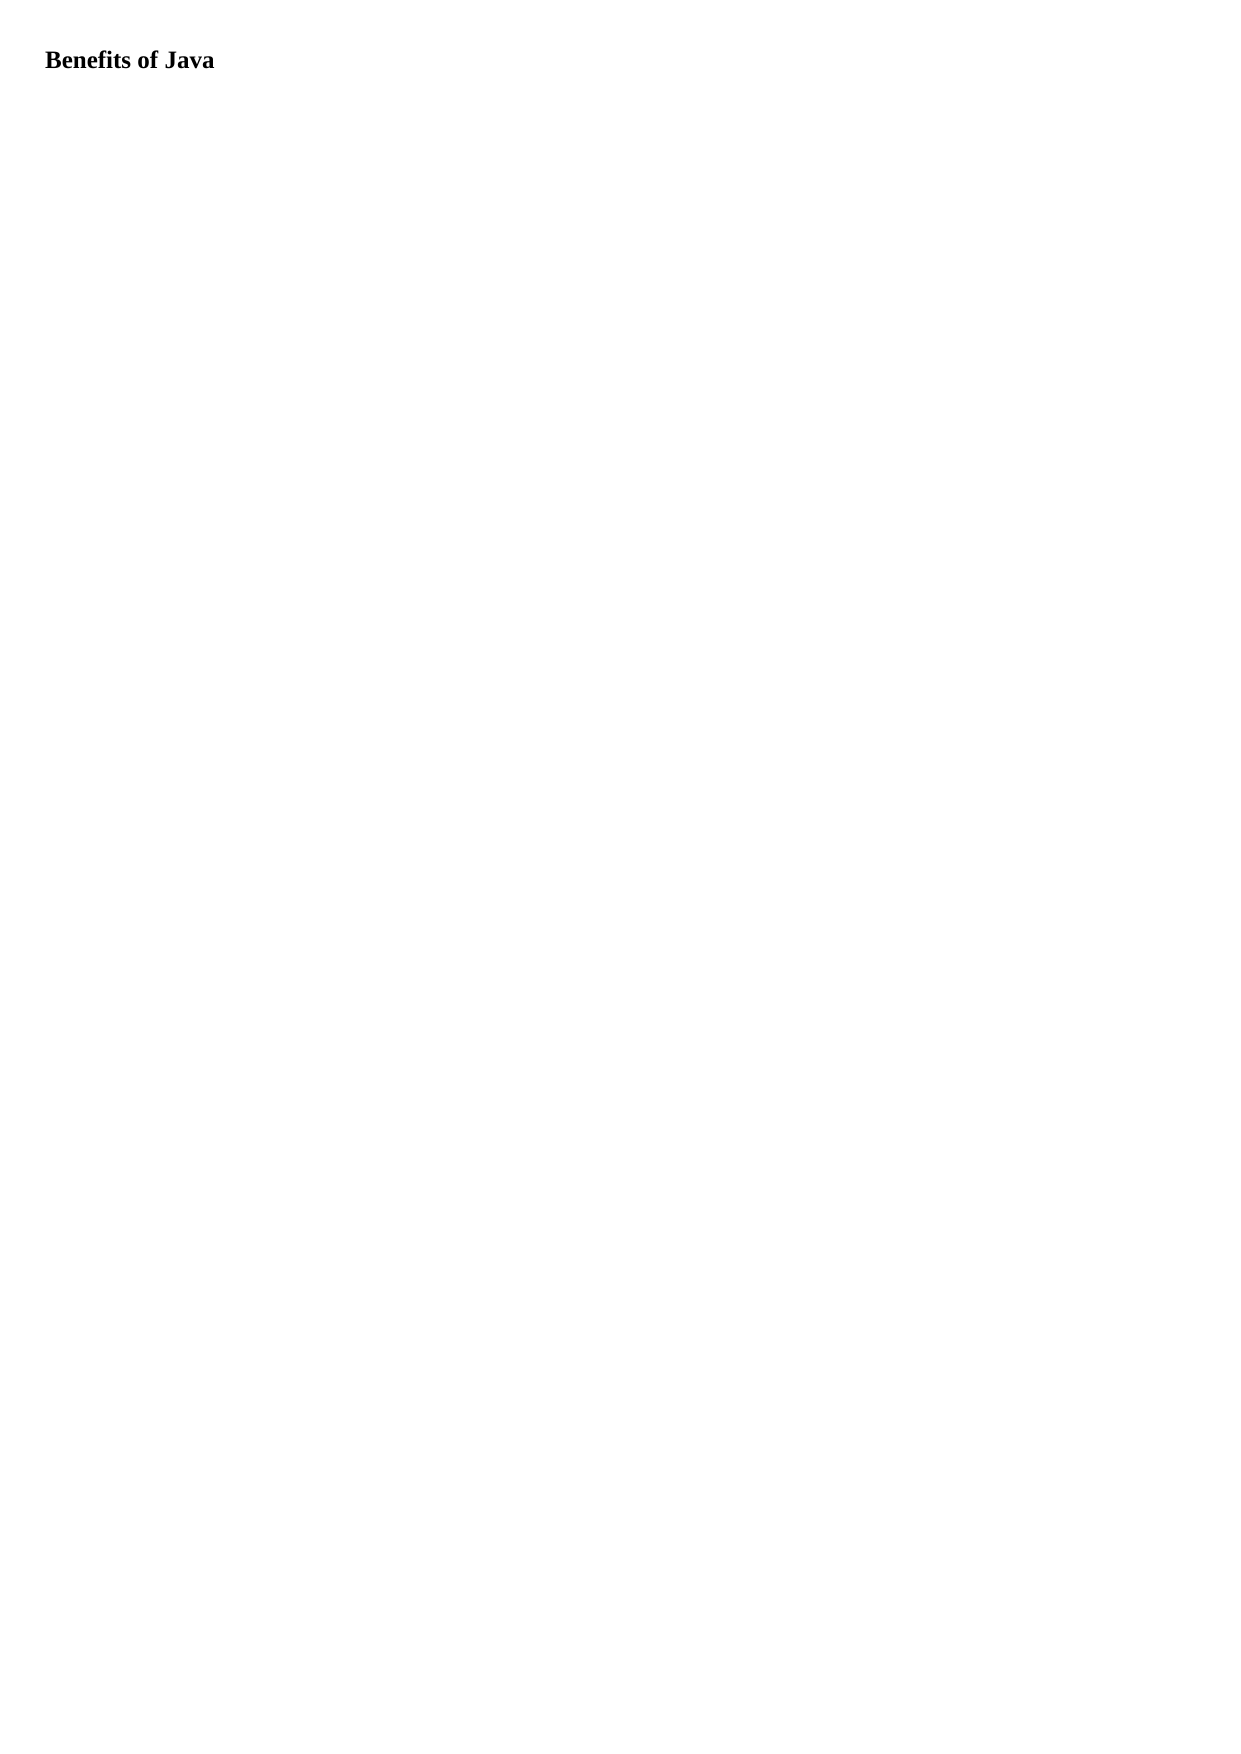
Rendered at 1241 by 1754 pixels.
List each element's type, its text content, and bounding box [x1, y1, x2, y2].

text Benefits of Java [45, 45, 1196, 74]
